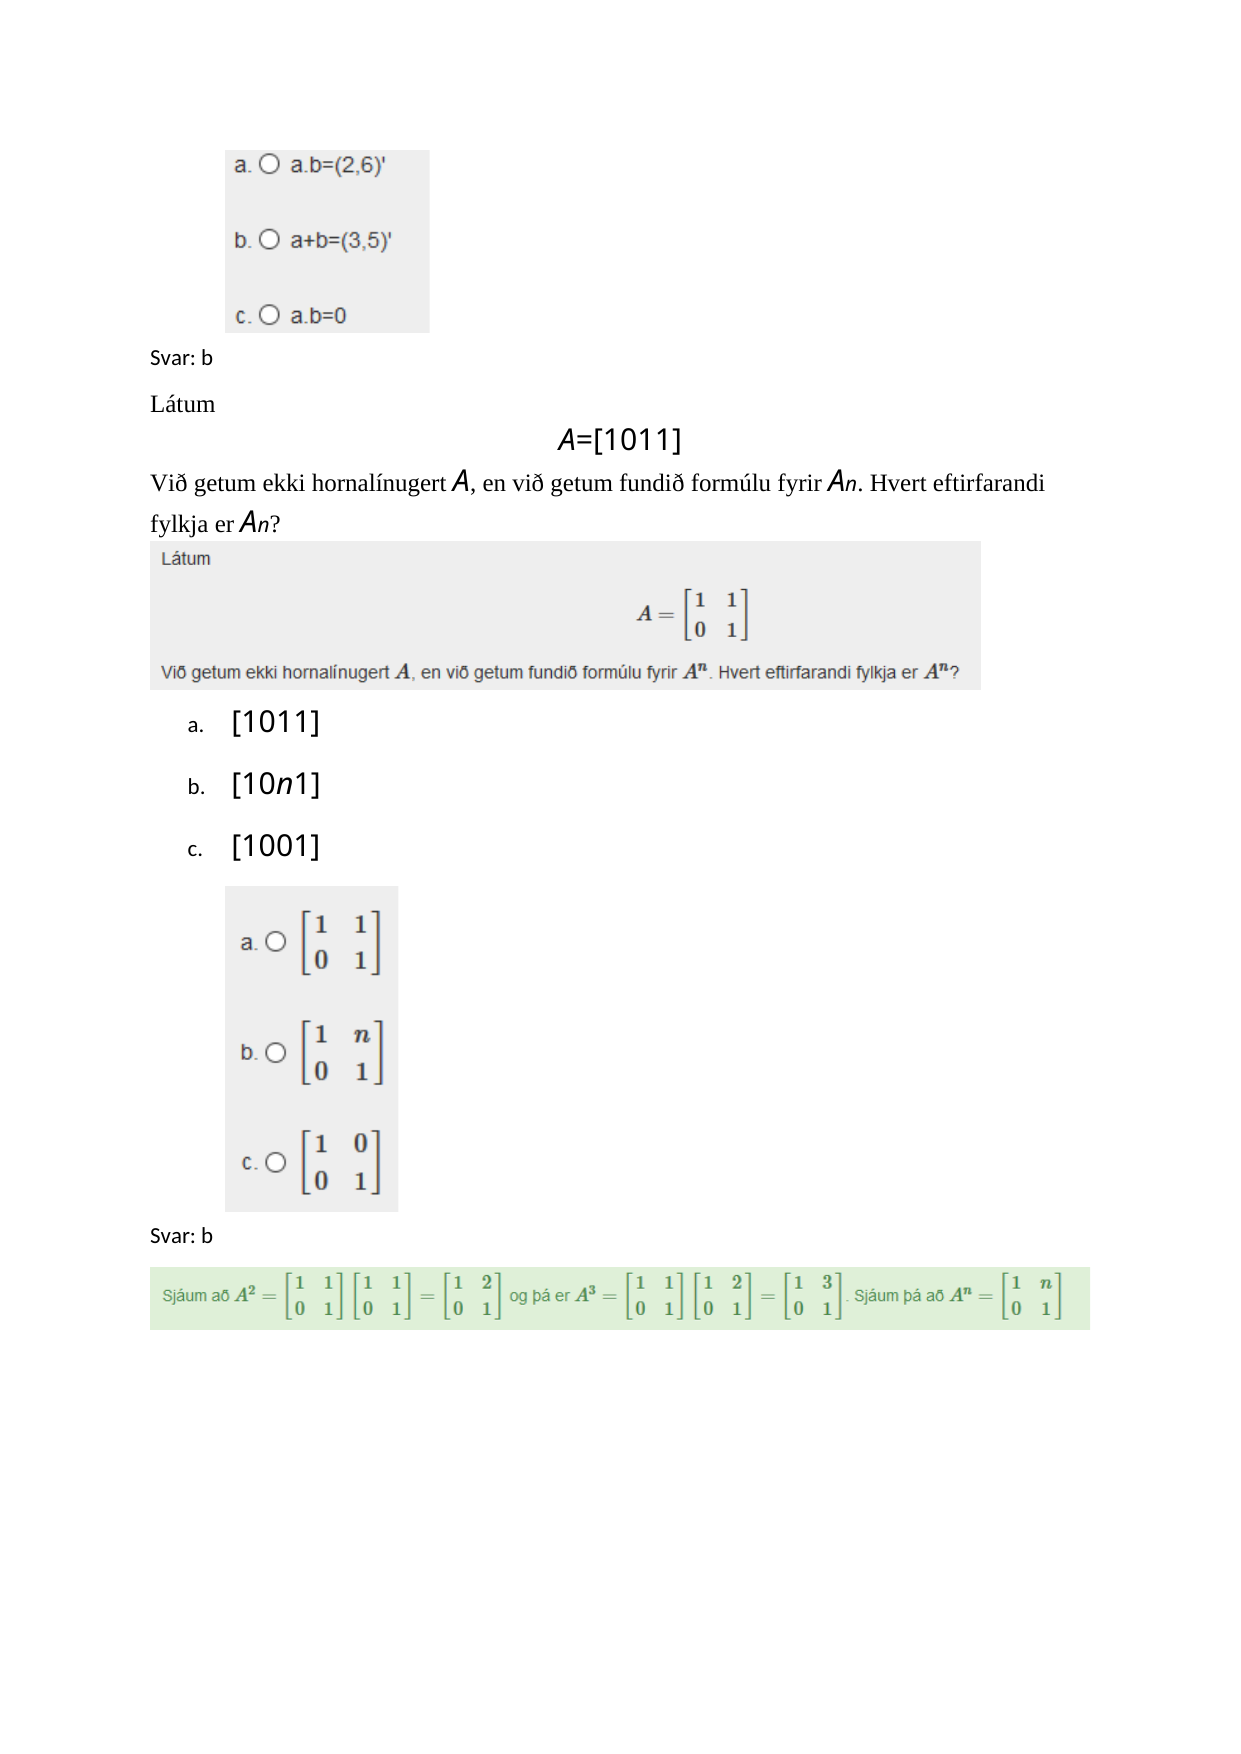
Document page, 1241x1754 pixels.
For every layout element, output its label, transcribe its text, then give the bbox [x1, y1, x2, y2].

list [10n1] [187, 762, 1090, 803]
text A=[1011] [150, 418, 1090, 459]
list [1001] [187, 824, 1090, 865]
text Látum [150, 389, 1090, 418]
text Svar: b [150, 1222, 1090, 1250]
text Við getum ekki hornalínugert A, en við getum fundið formúlu fyrir An. Hvert eftirfarandi fylkja er An? [150, 459, 1090, 690]
text Svar: b [150, 343, 1090, 371]
list [1011] [187, 700, 1090, 741]
